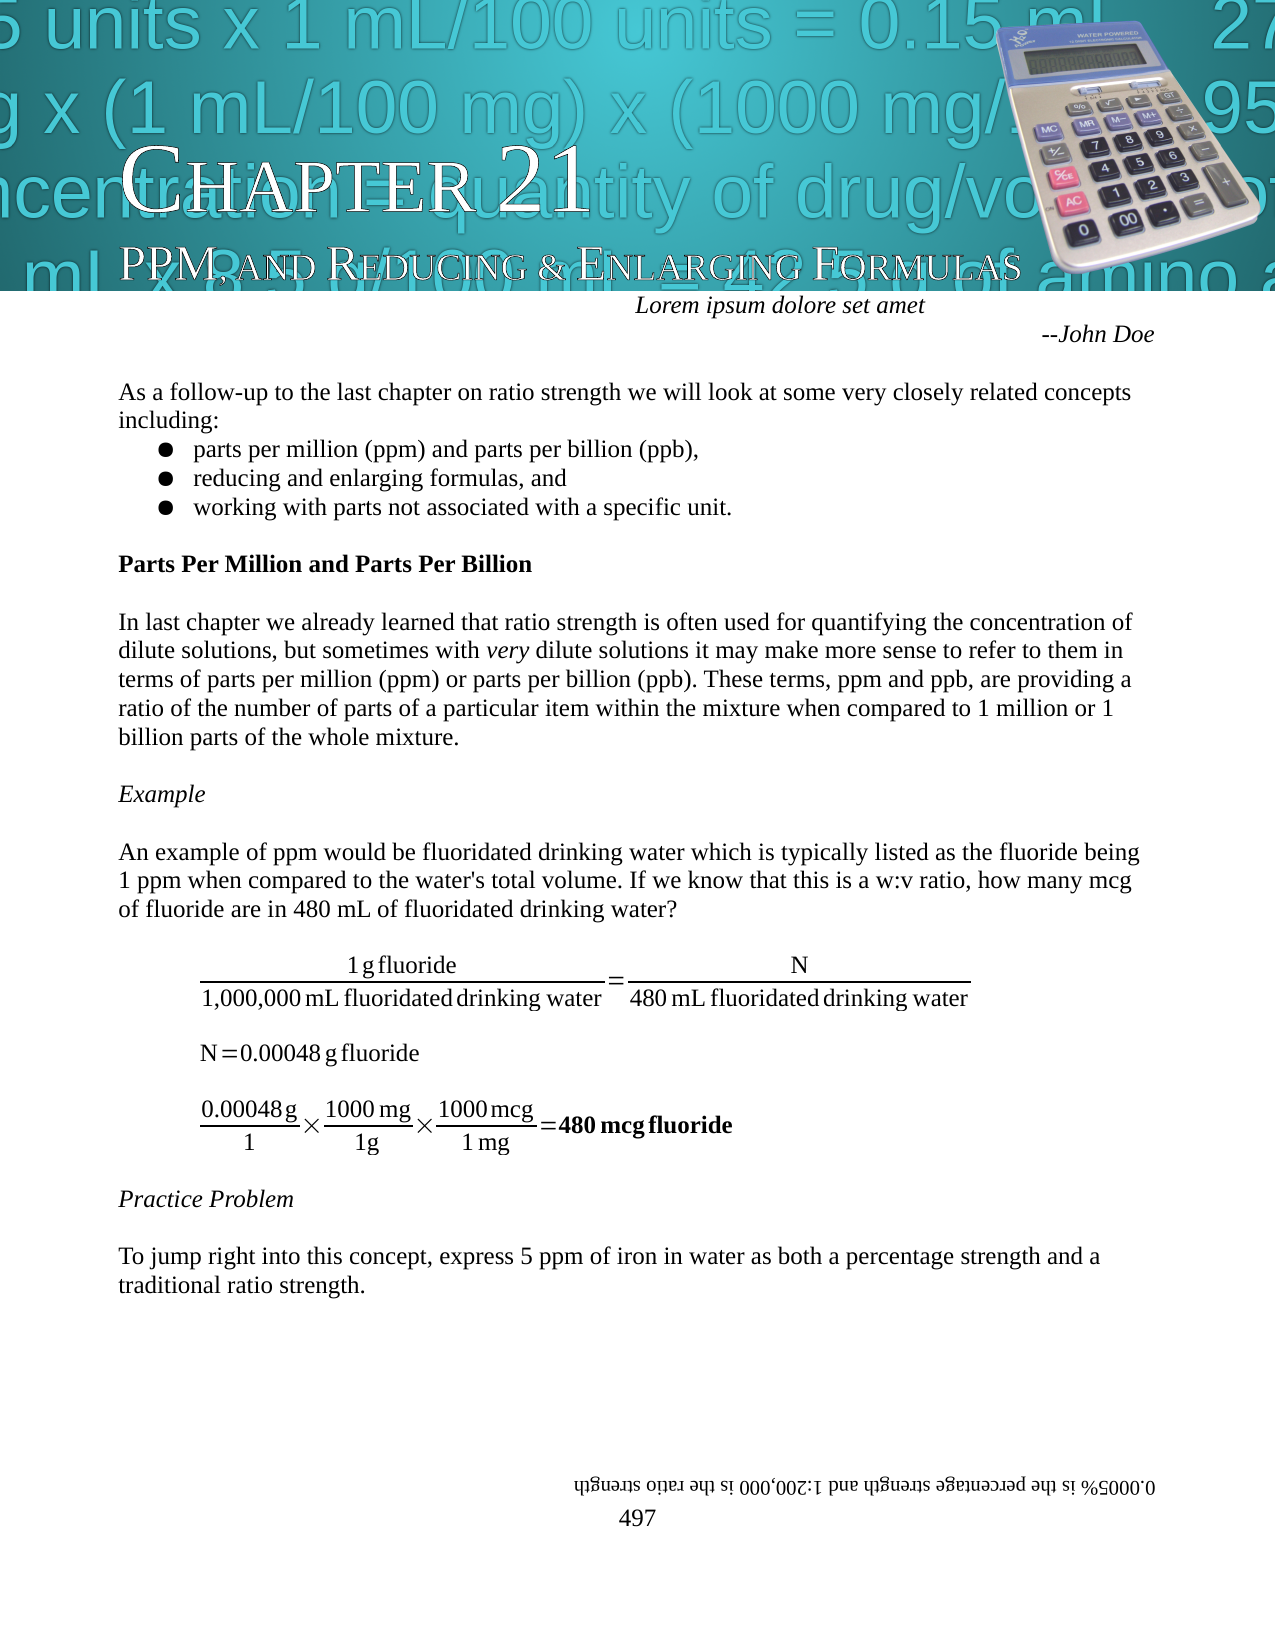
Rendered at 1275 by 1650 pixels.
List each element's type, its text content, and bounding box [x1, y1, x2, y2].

list reducing and enlarging formulas, and [156, 463, 1157, 492]
text Example [118, 779, 1157, 808]
text Practice Problem [118, 1184, 1157, 1212]
text An example of ppm would be fluoridated drinking water which is typically listed as the fluoride being 1 ppm when compared to the water's total volume. If we know that this is a w:v ratio, how many mcg of fluoride are in 480 mL of fluoridated drinking water? [118, 837, 1157, 923]
text To jump right into this concept, express 5 ppm of iron in water as both a percentage strength and a traditional ratio strength. [118, 1241, 1157, 1299]
text In last chapter we already learned that ratio strength is often used for quantifying the concentration of dilute solutions, but sometimes with very dilute solutions it may make more sense to refer to them in terms of parts per million (ppm) or parts per billion (ppb). These terms, ppm and ppb, are providing a ratio of the number of parts of a particular item within the mixture when compared to 1 million or 1 billion parts of the whole mixture. [118, 607, 1157, 751]
text Lorem ipsum dolore set amet [635, 291, 1157, 319]
list parts per million (ppm) and parts per billion (ppb), [156, 434, 1157, 463]
picture [0, 0, 1275, 291]
text Parts Per Million and Parts Per Billion [118, 549, 1157, 578]
text As a follow-up to the last chapter on ratio strength we will look at some very closely related concepts including: [118, 377, 1157, 434]
list working with parts not associated with a specific unit. [156, 492, 1157, 521]
text --John Doe [118, 319, 1157, 348]
